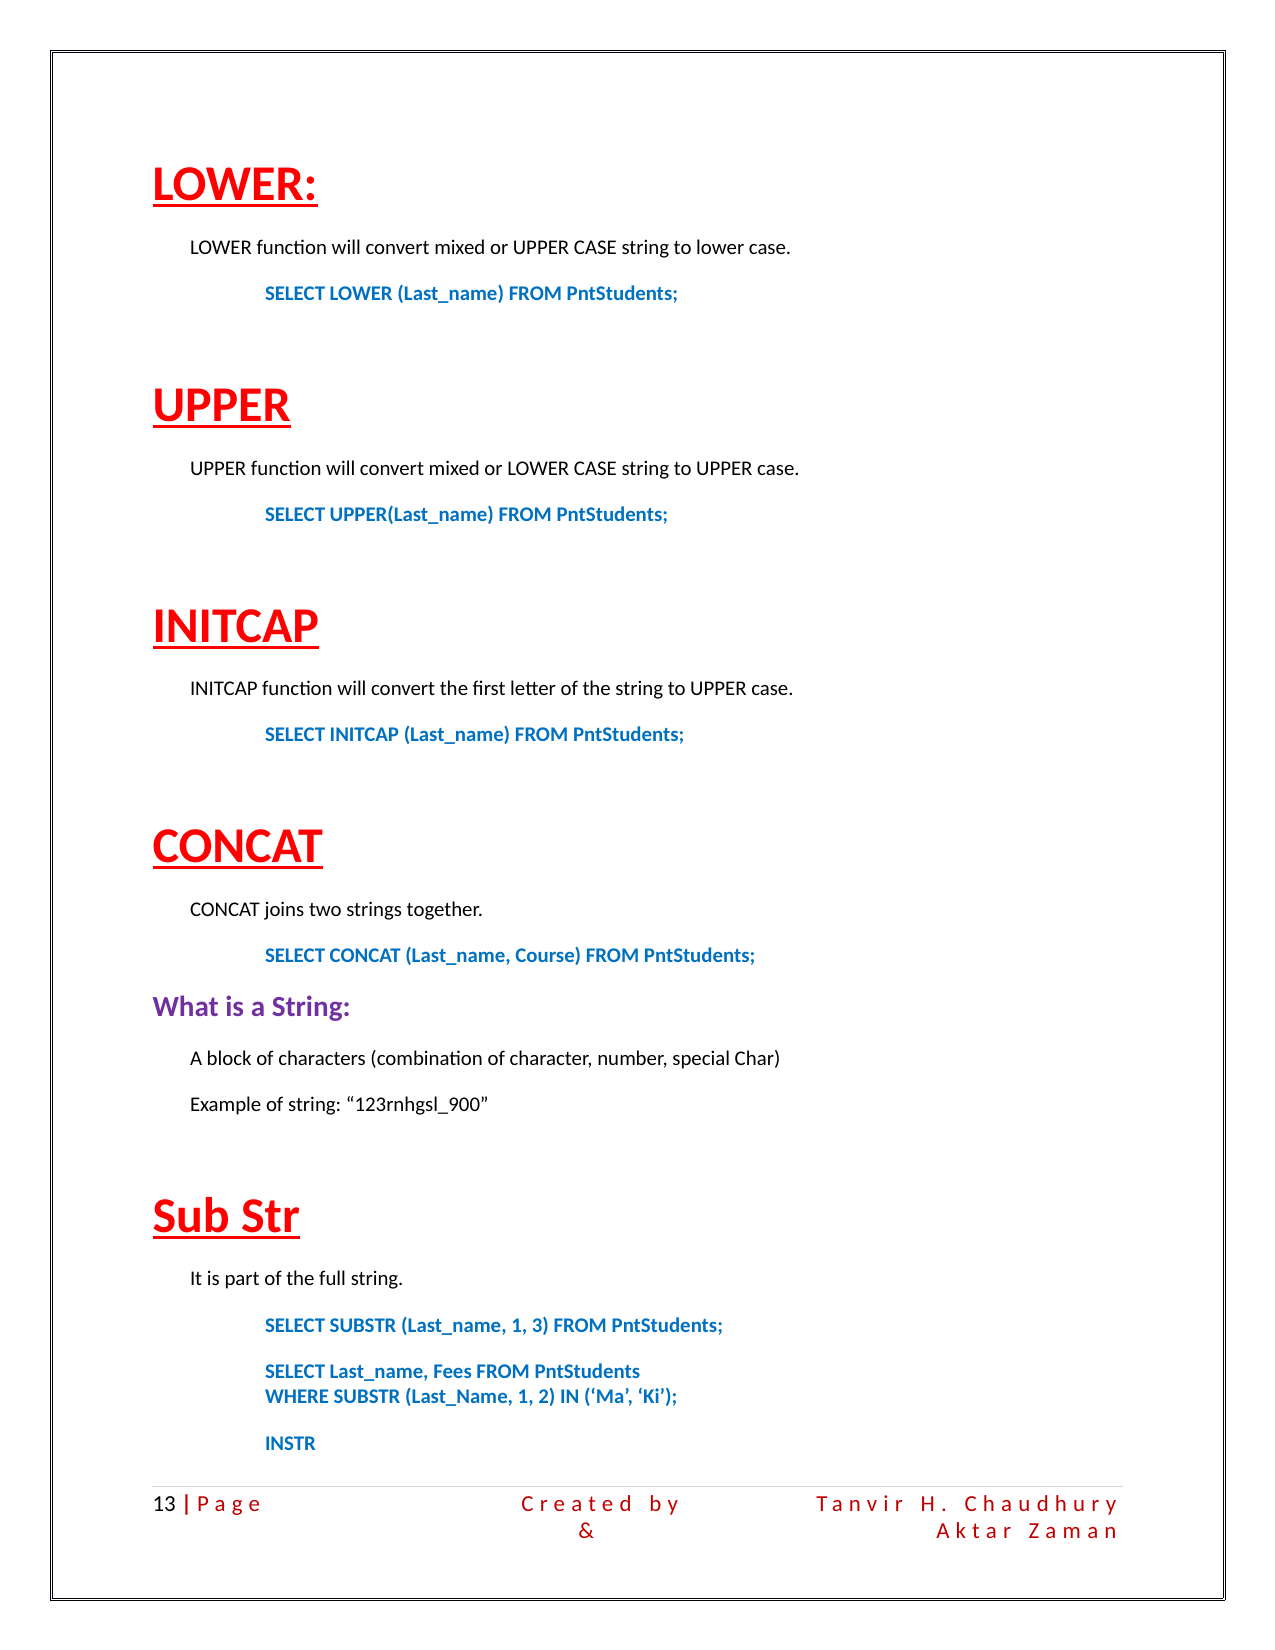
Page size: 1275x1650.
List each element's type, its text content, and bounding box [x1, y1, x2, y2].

text It is part of the full string. [190, 1266, 1123, 1291]
text SELECT Last_name, Fees FROM PntStudents WHERE SUBSTR (Last_Name, 1, 2) IN (‘Ma’, ‘Ki’); [265, 1358, 1123, 1409]
text Example of string: “123rnhgsl_900” [190, 1091, 1123, 1117]
text What is a String: [152, 988, 1123, 1024]
text INSTR [265, 1430, 1123, 1455]
text CONCAT [152, 814, 1123, 875]
text SELECT CONCAT (Last_name, Course) FROM PntStudents; [265, 942, 1123, 968]
text Sub Str [152, 1184, 1123, 1245]
text UPPER [152, 373, 1123, 434]
text SELECT UPPER(Last_name) FROM PntStudents; [265, 501, 1123, 526]
text SELECT LOWER (Last_name) FROM PntStudents; [265, 280, 1123, 306]
text CONCAT joins two strings together. [190, 896, 1123, 921]
text INITCAP [152, 593, 1123, 654]
text INITCAP function will convert the first letter of the string to UPPER case. [190, 675, 1123, 701]
text LOWER: [152, 152, 1123, 213]
text SELECT SUBSTR (Last_name, 1, 3) FROM PntStudents; [265, 1312, 1123, 1337]
text A block of characters (combination of character, number, special Char) [190, 1045, 1123, 1070]
text UPPER function will convert mixed or LOWER CASE string to UPPER case. [190, 455, 1123, 480]
text LOWER function will convert mixed or UPPER CASE string to lower case. [190, 234, 1123, 259]
text SELECT INITCAP (Last_name) FROM PntStudents; [265, 722, 1123, 747]
